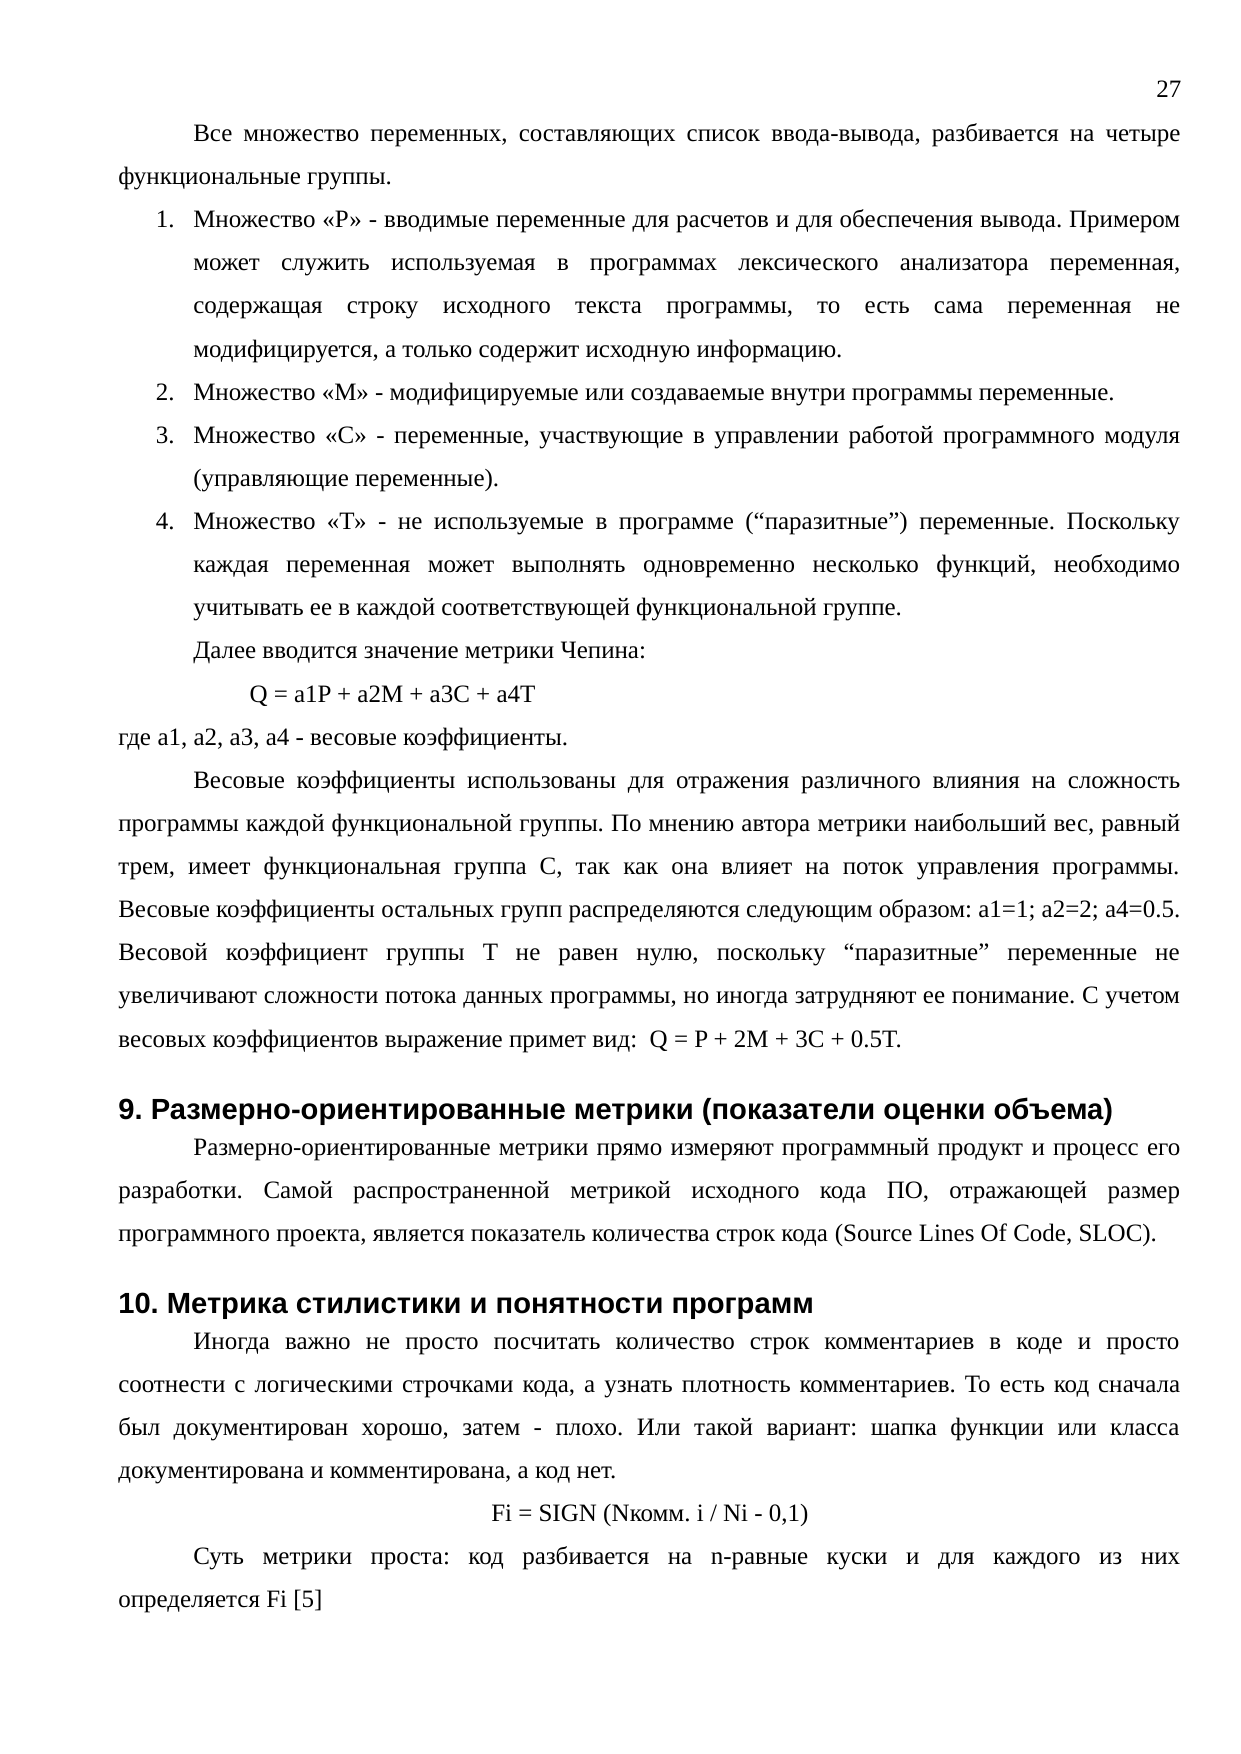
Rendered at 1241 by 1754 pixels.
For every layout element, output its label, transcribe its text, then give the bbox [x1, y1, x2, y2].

text где a1, a2, a3, a4 - весовые коэффициенты. [118, 722, 1181, 751]
list Множество «Т» - не используемые в программе (“паразитные”) переменные. Поскольку каждая переменная может выполнять одновременно несколько функций, необходимо учитывать ее в каждой соответствующей функциональной группе. [156, 506, 1181, 621]
text Далее вводится значение метрики Чепина: [118, 636, 1181, 664]
list Множество «Р» - вводимые переменные для расчетов и для обеспечения вывода. Примером может служить используемая в программах лексического анализатора переменная, содержащая строку исходного текста программы, то есть сама переменная не модифицируется, а только содержит исходную информацию. [156, 204, 1181, 362]
subtitle 9. Размерно-ориентированные метрики (показатели оценки объема) [118, 1092, 1181, 1125]
text Все множество переменных, составляющих список ввода-вывода, разбивается на четыре функциональные группы. [118, 118, 1181, 190]
text Q = a1P + a2M + a3C + a4T [118, 679, 1181, 707]
subtitle 10. Метрика стилистики и понятности программ [118, 1286, 1181, 1319]
text Иногда важно не просто посчитать количество строк комментариев в коде и просто соотнести с логическими строчками кода, а узнать плотность комментариев. То есть код сначала был документирован хорошо, затем - плохо. Или такой вариант: шапка функции или класса документирована и комментирована, а код нет. [118, 1326, 1181, 1484]
list Множество «C» - переменные, участвующие в управлении работой программного модуля (управляющие переменные). [156, 420, 1181, 492]
text Fi = SIGN (Nкомм. i / Ni - 0,1) [118, 1498, 1181, 1527]
text Суть метрики проста: код разбивается на n-равные куски и для каждого из них определяется Fi [5] [118, 1541, 1181, 1613]
text Размерно-ориентированные метрики прямо измеряют программный продукт и процесс его разработки. Самой распространенной метрикой исходного кода ПО, отражающей размер программного проекта, является показатель количества строк кода (Source Lines Of Code, SLOC). [118, 1132, 1181, 1247]
text Весовые коэффициенты использованы для отражения различного влияния на сложность программы каждой функциональной группы. По мнению автора метрики наибольший вес, равный трем, имеет функциональная группа С, так как она влияет на поток управления программы. Весовые коэффициенты остальных групп распределяются следующим образом: a1=1; a2=2; a4=0.5. Весовой коэффициент группы T не равен нулю, поскольку “паразитные” переменные не увеличивают сложности потока данных программы, но иногда затрудняют ее понимание. С учетом весовых коэффициентов выражение примет вид: Q = P + 2M + 3C + 0.5T. [118, 765, 1181, 1052]
list Множество «М» - модифицируемые или создаваемые внутри программы переменные. [156, 377, 1181, 406]
